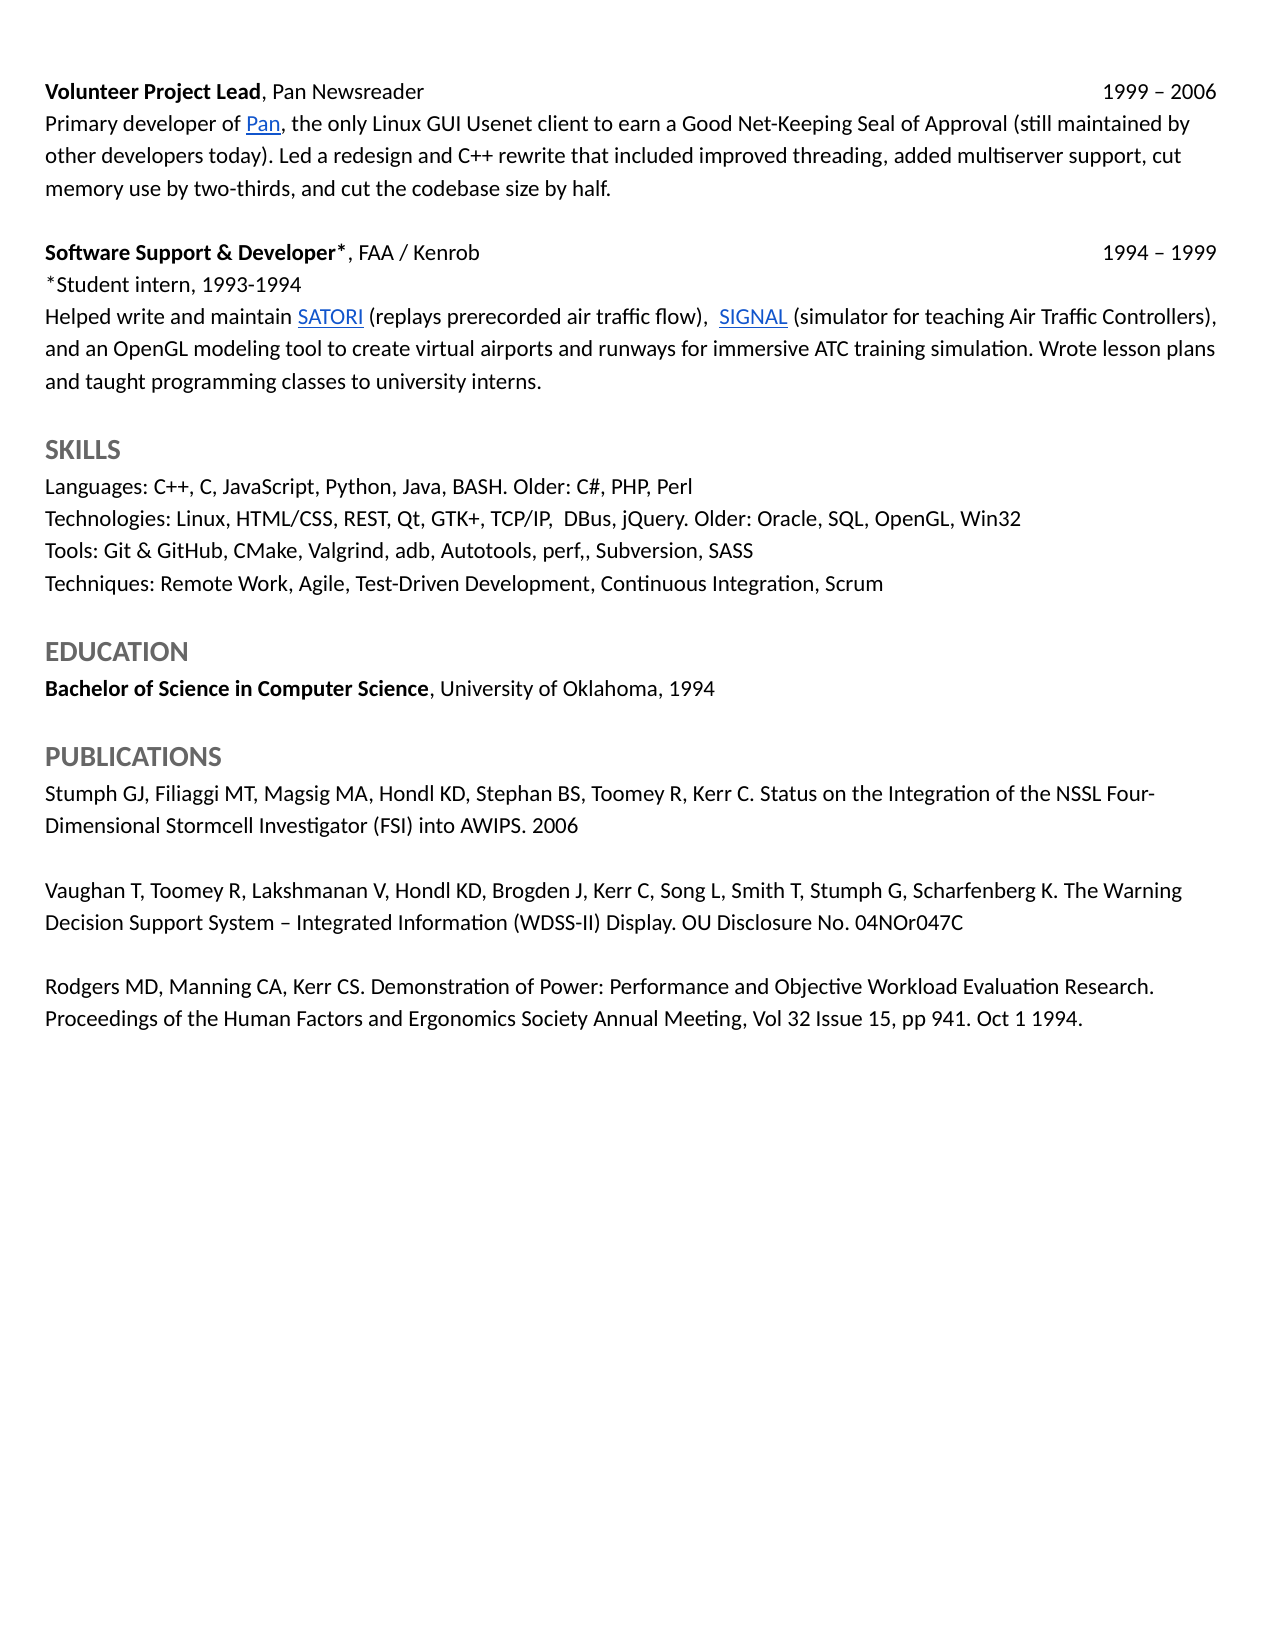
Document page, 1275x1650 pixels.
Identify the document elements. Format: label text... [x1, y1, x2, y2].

text Primary developer of Pan, the only Linux GUI Usenet client to earn a Good Net-Keeping Seal of Approval (still maintained by other developers today). Led a redesign and C++ rewrite that included improved threading, added multiserver support, cut memory use by two-thirds, and cut the codebase size by half. [45, 109, 1230, 202]
text Tools: Git & GitHub, CMake, Valgrind, adb, Autotools, perf,, Subversion, SASS [45, 536, 1230, 564]
text Techniques: Remote Work, Agile, Test-Driven Development, Continuous Integration, Scrum [45, 569, 1230, 597]
text Helped write and maintain SATORI (replays prerecorded air traffic flow), SIGNAL (simulator for teaching Air Traffic Controllers), and an OpenGL modeling tool to create virtual airports and runways for immersive ATC training simulation. Wrote lesson plans and taught programming classes to university interns. [45, 302, 1230, 395]
text Rodgers MD, Manning CA, Kerr CS. Demonstration of Power: Performance and Objective Workload Evaluation Research. Proceedings of the Human Factors and Ergonomics Society Annual Meeting, Vol 32 Issue 15, pp 941. Oct 1 1994. [45, 972, 1230, 1033]
text Volunteer Project Lead, Pan Newsreader 1999 – 2006 [45, 77, 1230, 105]
text PUBLICATIONS [45, 738, 1230, 774]
text Vaughan T, Toomey R, Lakshmanan V, Hondl KD, Brogden J, Kerr C, Song L, Smith T, Stumph G, Scharfenberg K. The Warning Decision Support System – Integrated Information (WDSS-II) Display. OU Disclosure No. 04NOr047C [45, 876, 1230, 936]
text Technologies: Linux, HTML/CSS, REST, Qt, GTK+, TCP/IP, DBus, jQuery. Older: Oracle, SQL, OpenGL, Win32 [45, 504, 1230, 532]
text Software Support & Developer*, FAA / Kenrob 1994 – 1999 [45, 238, 1230, 266]
text Languages: C++, C, JavaScript, Python, Java, BASH. Older: C#, PHP, Perl [45, 472, 1230, 500]
text EDUCATION [45, 633, 1230, 669]
text *Student intern, 1993-1994 [45, 270, 1230, 298]
text Stumph GJ, Filiaggi MT, Magsig MA, Hondl KD, Stephan BS, Toomey R, Kerr C. Status on the Integration of the NSSL Four-Dimensional Stormcell Investigator (FSI) into AWIPS. 2006 [45, 779, 1230, 839]
text SKILLS [45, 431, 1230, 467]
text Bachelor of Science in Computer Science, University of Oklahoma, 1994 [45, 674, 1230, 702]
